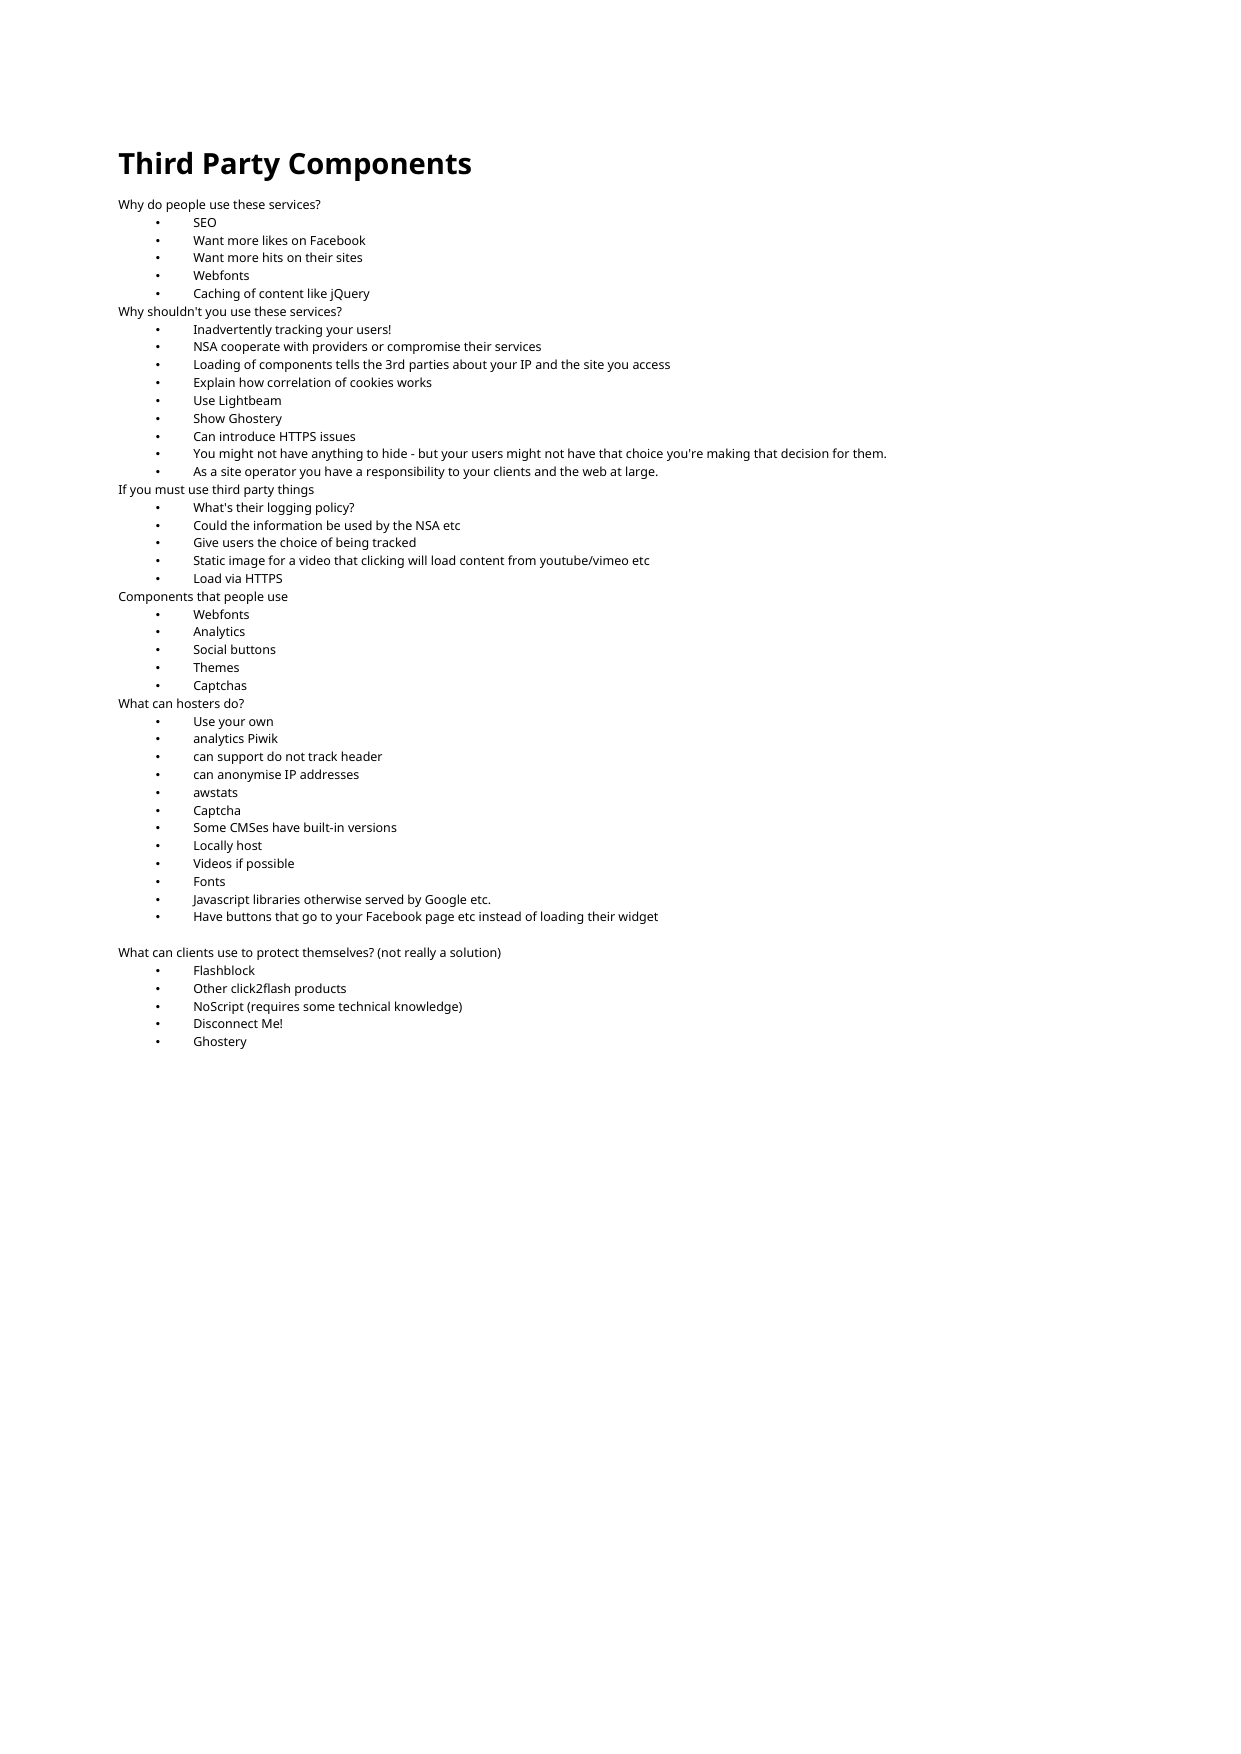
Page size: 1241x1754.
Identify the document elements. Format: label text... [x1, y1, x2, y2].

list Caching of content like jQuery [156, 284, 1122, 302]
text Why do people use these services? [118, 195, 1122, 213]
list Want more hits on their sites [156, 249, 1122, 267]
list Flashblock [156, 961, 1122, 979]
list Disconnect Me! [156, 1015, 1122, 1032]
subtitle Third Party Components [118, 143, 1122, 183]
list can anonymise IP addresses [156, 765, 1122, 783]
list Static image for a video that clicking will load content from youtube/vimeo etc [156, 552, 1122, 569]
list Some CMSes have built-in versions [156, 819, 1122, 837]
text Why shouldn't you use these services? [118, 302, 1122, 320]
list Want more likes on Facebook [156, 231, 1122, 249]
list Load via HTTPS [156, 569, 1122, 587]
list SEO [156, 213, 1122, 231]
text What can hosters do? [118, 694, 1122, 712]
list Give users the choice of being tracked [156, 534, 1122, 552]
list Use Lightbeam [156, 391, 1122, 409]
list Can introduce HTTPS issues [156, 427, 1122, 445]
list Fonts [156, 872, 1122, 890]
list Videos if possible [156, 854, 1122, 872]
list What's their logging policy? [156, 498, 1122, 516]
list You might not have anything to hide - but your users might not have that choice you're making that decision for them. [156, 445, 1122, 462]
list Locally host [156, 837, 1122, 854]
list Webfonts [156, 605, 1122, 623]
list Inadvertently tracking your users! [156, 320, 1122, 338]
list Have buttons that go to your Facebook page etc instead of loading their widget [156, 908, 1122, 926]
list As a site operator you have a responsibility to your clients and the web at large. [156, 462, 1122, 480]
list Captcha [156, 801, 1122, 819]
list Captchas [156, 676, 1122, 694]
list Use your own [156, 712, 1122, 730]
list Other click2flash products [156, 979, 1122, 997]
list Themes [156, 658, 1122, 676]
list can support do not track header [156, 747, 1122, 765]
list Loading of components tells the 3rd parties about your IP and the site you access [156, 356, 1122, 373]
list Analytics [156, 623, 1122, 641]
text Components that people use [118, 587, 1122, 605]
list awstats [156, 783, 1122, 801]
text If you must use third party things [118, 480, 1122, 498]
list analytics Piwik [156, 730, 1122, 747]
list Ghostery [156, 1032, 1122, 1050]
list Social buttons [156, 641, 1122, 658]
list NoScript (requires some technical knowledge) [156, 997, 1122, 1015]
list Webfonts [156, 267, 1122, 284]
list Javascript libraries otherwise served by Google etc. [156, 890, 1122, 908]
list Show Ghostery [156, 409, 1122, 427]
list Explain how correlation of cookies works [156, 373, 1122, 391]
text What can clients use to protect themselves? (not really a solution) [118, 943, 1122, 961]
list Could the information be used by the NSA etc [156, 516, 1122, 534]
list NSA cooperate with providers or compromise their services [156, 338, 1122, 356]
